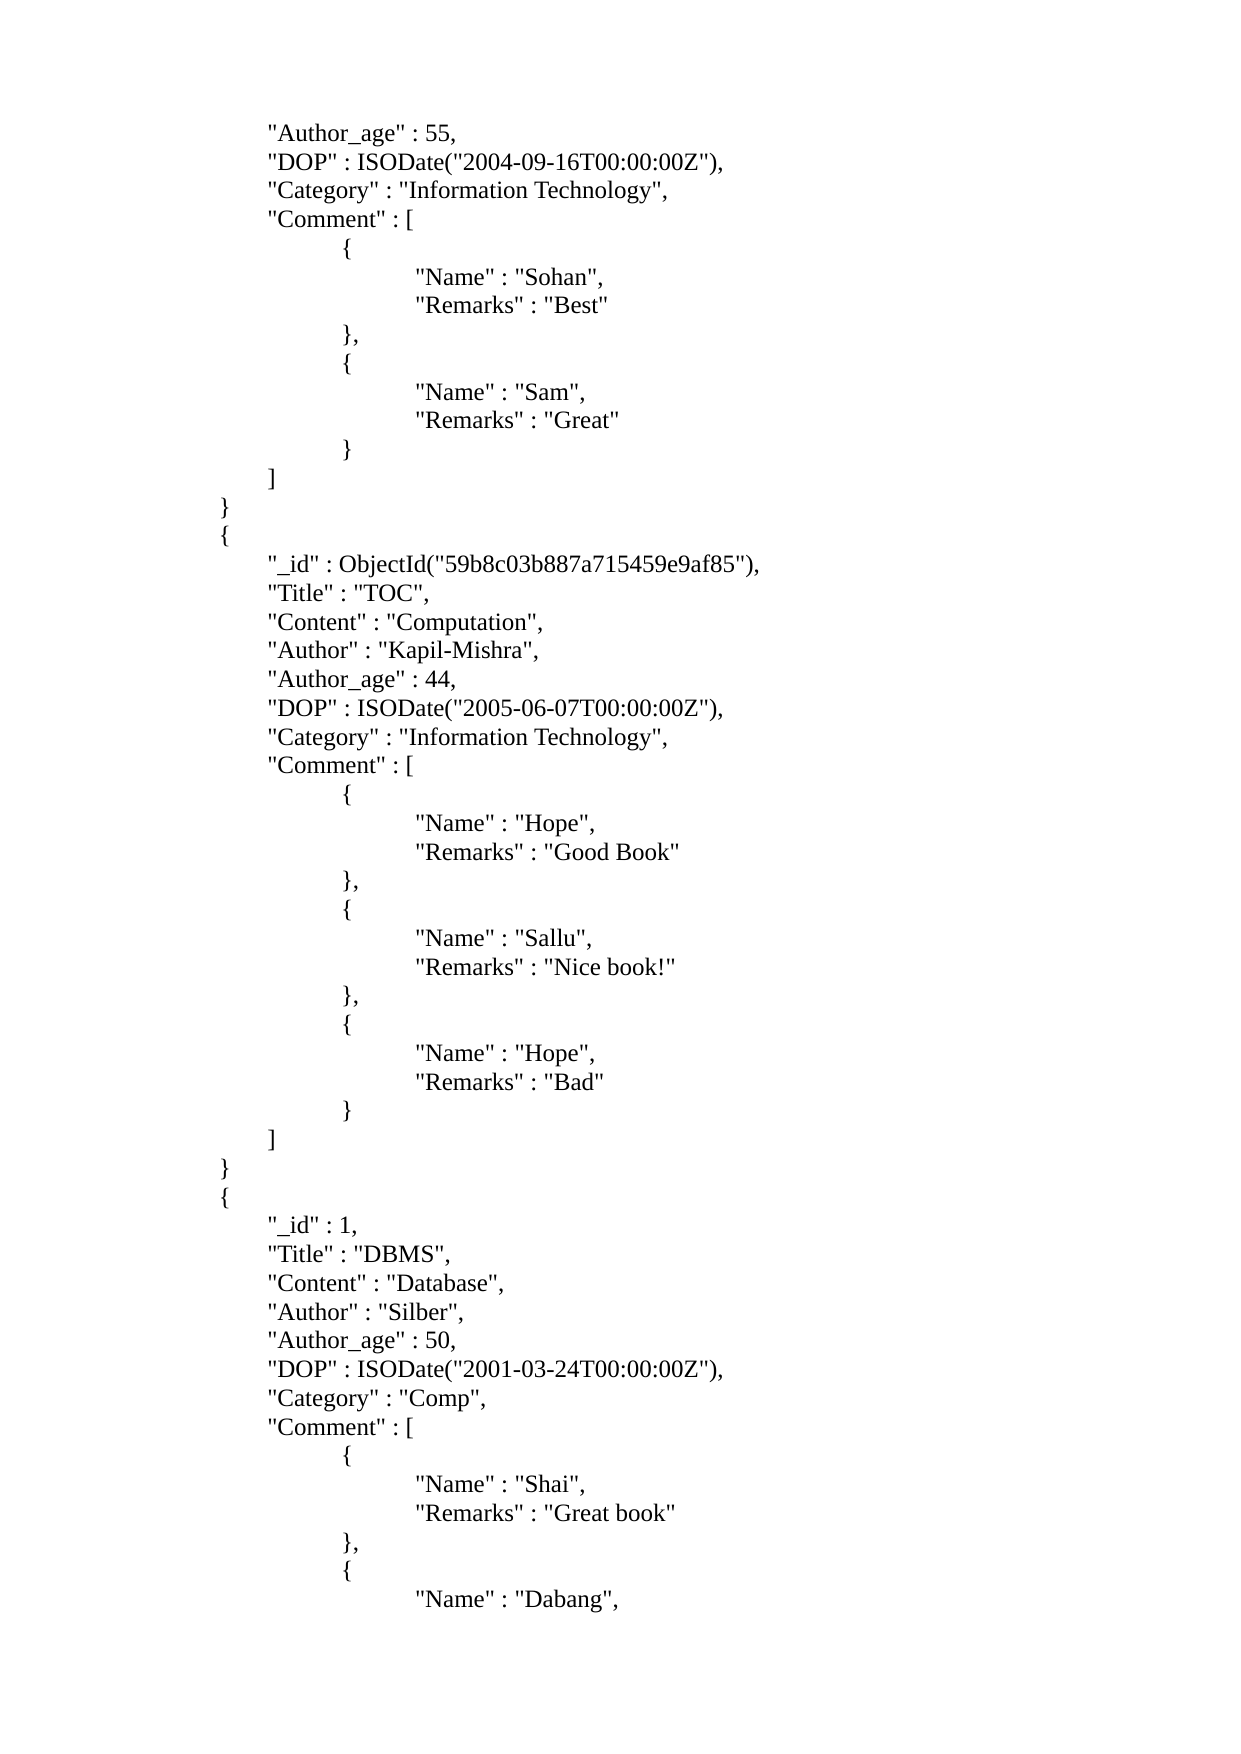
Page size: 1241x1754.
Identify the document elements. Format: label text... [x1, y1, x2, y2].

list "Comment" : [ [193, 751, 1122, 779]
list "Author" : "Kapil-Mishra", [193, 636, 1122, 664]
list "DOP" : ISODate("2001-03-24T00:00:00Z"), [193, 1354, 1122, 1383]
list "Author" : "Silber", [193, 1297, 1122, 1326]
list "_id" : ObjectId("59b8c03b887a715459e9af85"), [193, 549, 1122, 578]
list "DOP" : ISODate("2004-09-16T00:00:00Z"), [193, 147, 1122, 176]
list { [193, 1182, 1122, 1211]
list }, [193, 319, 1122, 348]
list } [193, 1153, 1122, 1182]
list { [193, 779, 1122, 808]
list "Name" : "Hope", [193, 808, 1122, 837]
list { [193, 1441, 1122, 1469]
list { [193, 348, 1122, 377]
list "Name" : "Dabang", [193, 1584, 1122, 1613]
list { [193, 1556, 1122, 1584]
list "Name" : "Sallu", [193, 923, 1122, 952]
list "Remarks" : "Great" [193, 406, 1122, 434]
list { [193, 1009, 1122, 1038]
list { [193, 521, 1122, 549]
list "Author_age" : 44, [193, 664, 1122, 693]
list ] [193, 463, 1122, 492]
list "Remarks" : "Best" [193, 291, 1122, 319]
list "Author_age" : 50, [193, 1326, 1122, 1354]
list "Category" : "Information Technology", [193, 176, 1122, 204]
list }, [193, 866, 1122, 894]
list "Remarks" : "Good Book" [193, 837, 1122, 866]
list "Name" : "Sohan", [193, 262, 1122, 291]
list } [193, 434, 1122, 463]
list "Comment" : [ [193, 204, 1122, 233]
list "DOP" : ISODate("2005-06-07T00:00:00Z"), [193, 693, 1122, 722]
list "Category" : "Information Technology", [193, 722, 1122, 751]
list { [193, 894, 1122, 923]
list ] [193, 1124, 1122, 1153]
list "Remarks" : "Nice book!" [193, 952, 1122, 981]
list "Content" : "Database", [193, 1268, 1122, 1297]
list }, [193, 981, 1122, 1009]
list { [193, 233, 1122, 262]
list "Name" : "Sam", [193, 377, 1122, 406]
list "Title" : "DBMS", [193, 1239, 1122, 1268]
list "Remarks" : "Bad" [193, 1067, 1122, 1096]
list } [193, 492, 1122, 521]
list "Content" : "Computation", [193, 607, 1122, 636]
list "Comment" : [ [193, 1412, 1122, 1441]
list "Author_age" : 55, [193, 118, 1122, 147]
list "Remarks" : "Great book" [193, 1498, 1122, 1527]
list "_id" : 1, [193, 1211, 1122, 1239]
list "Name" : "Shai", [193, 1469, 1122, 1498]
list } [193, 1096, 1122, 1124]
list "Name" : "Hope", [193, 1038, 1122, 1067]
list "Title" : "TOC", [193, 578, 1122, 607]
list "Category" : "Comp", [193, 1383, 1122, 1412]
list }, [193, 1527, 1122, 1556]
